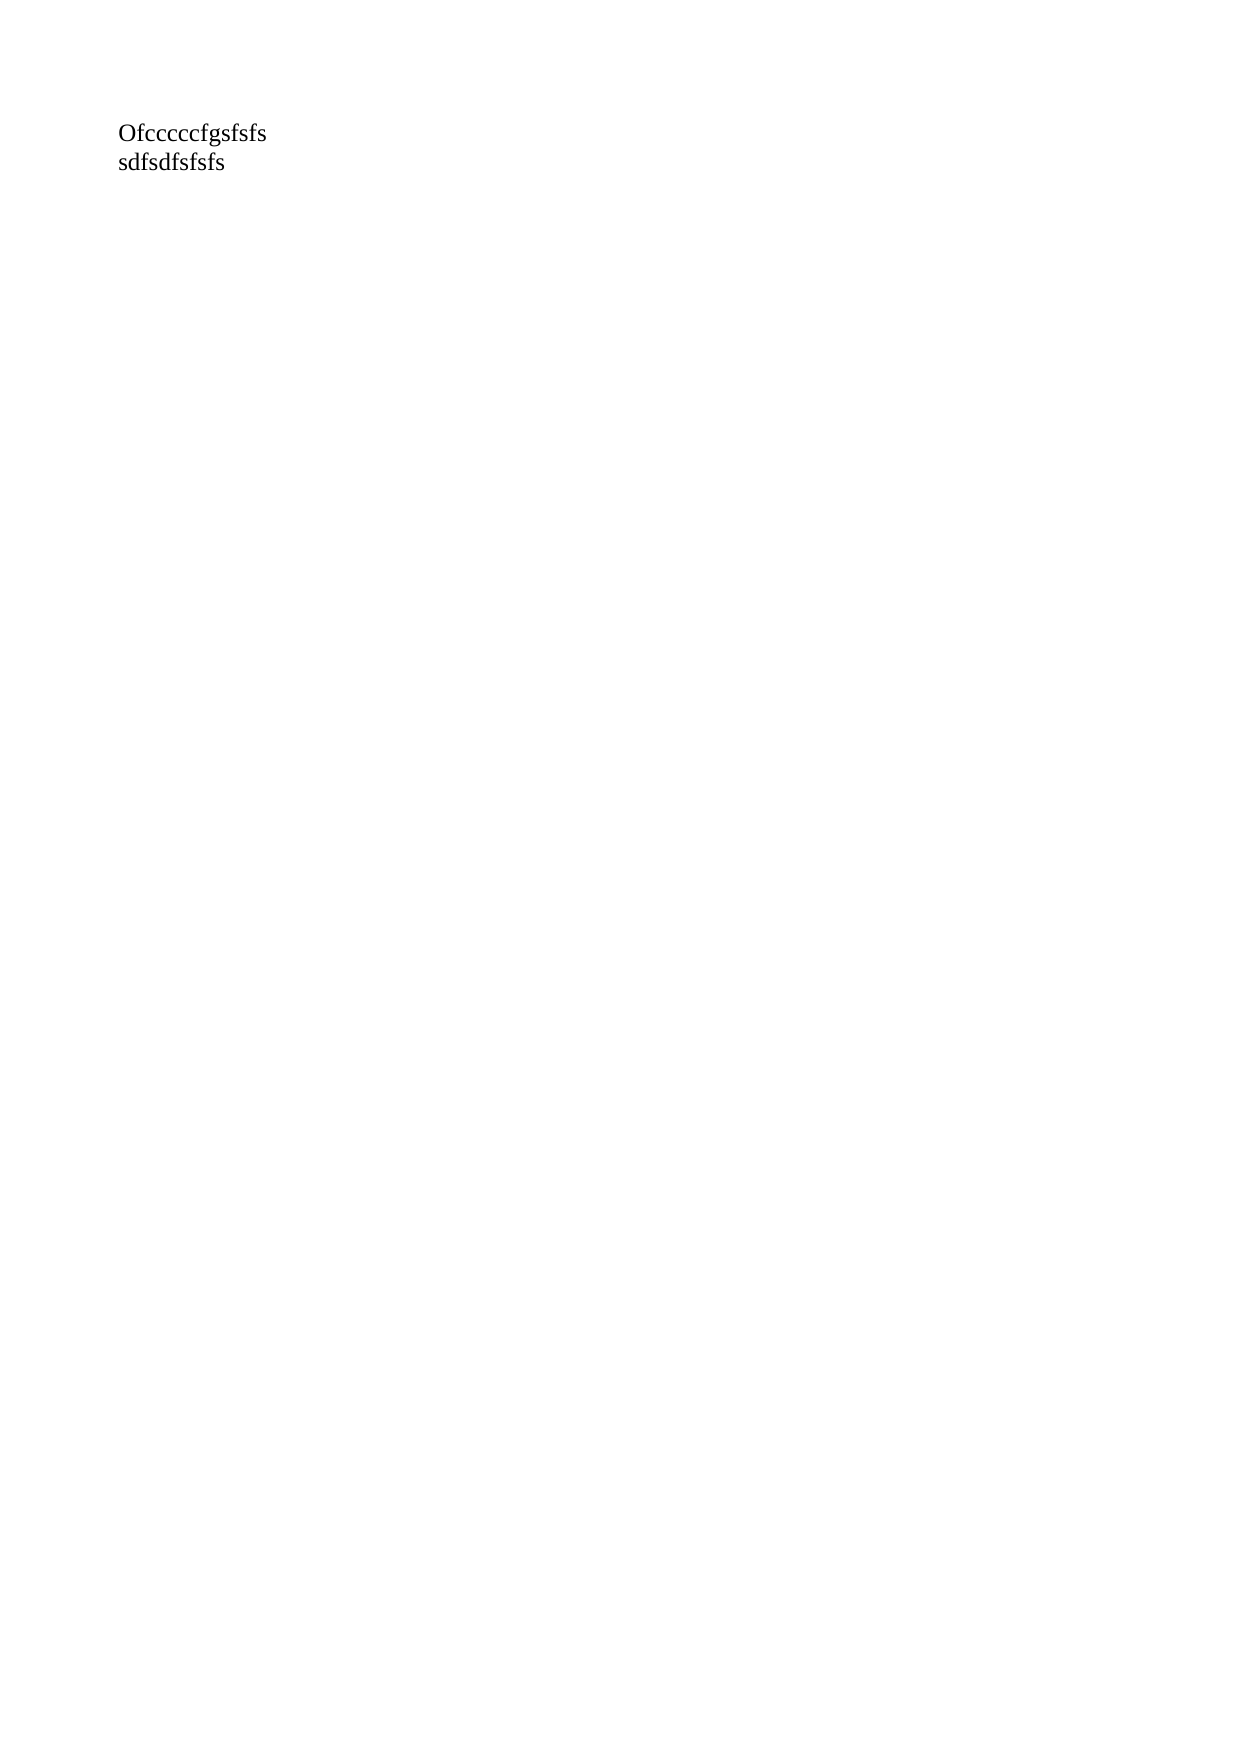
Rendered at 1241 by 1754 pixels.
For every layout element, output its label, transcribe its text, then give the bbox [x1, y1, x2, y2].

text sdfsdfsfsfs [118, 147, 1122, 176]
text Ofcccccfgsfsfs [118, 118, 1122, 147]
